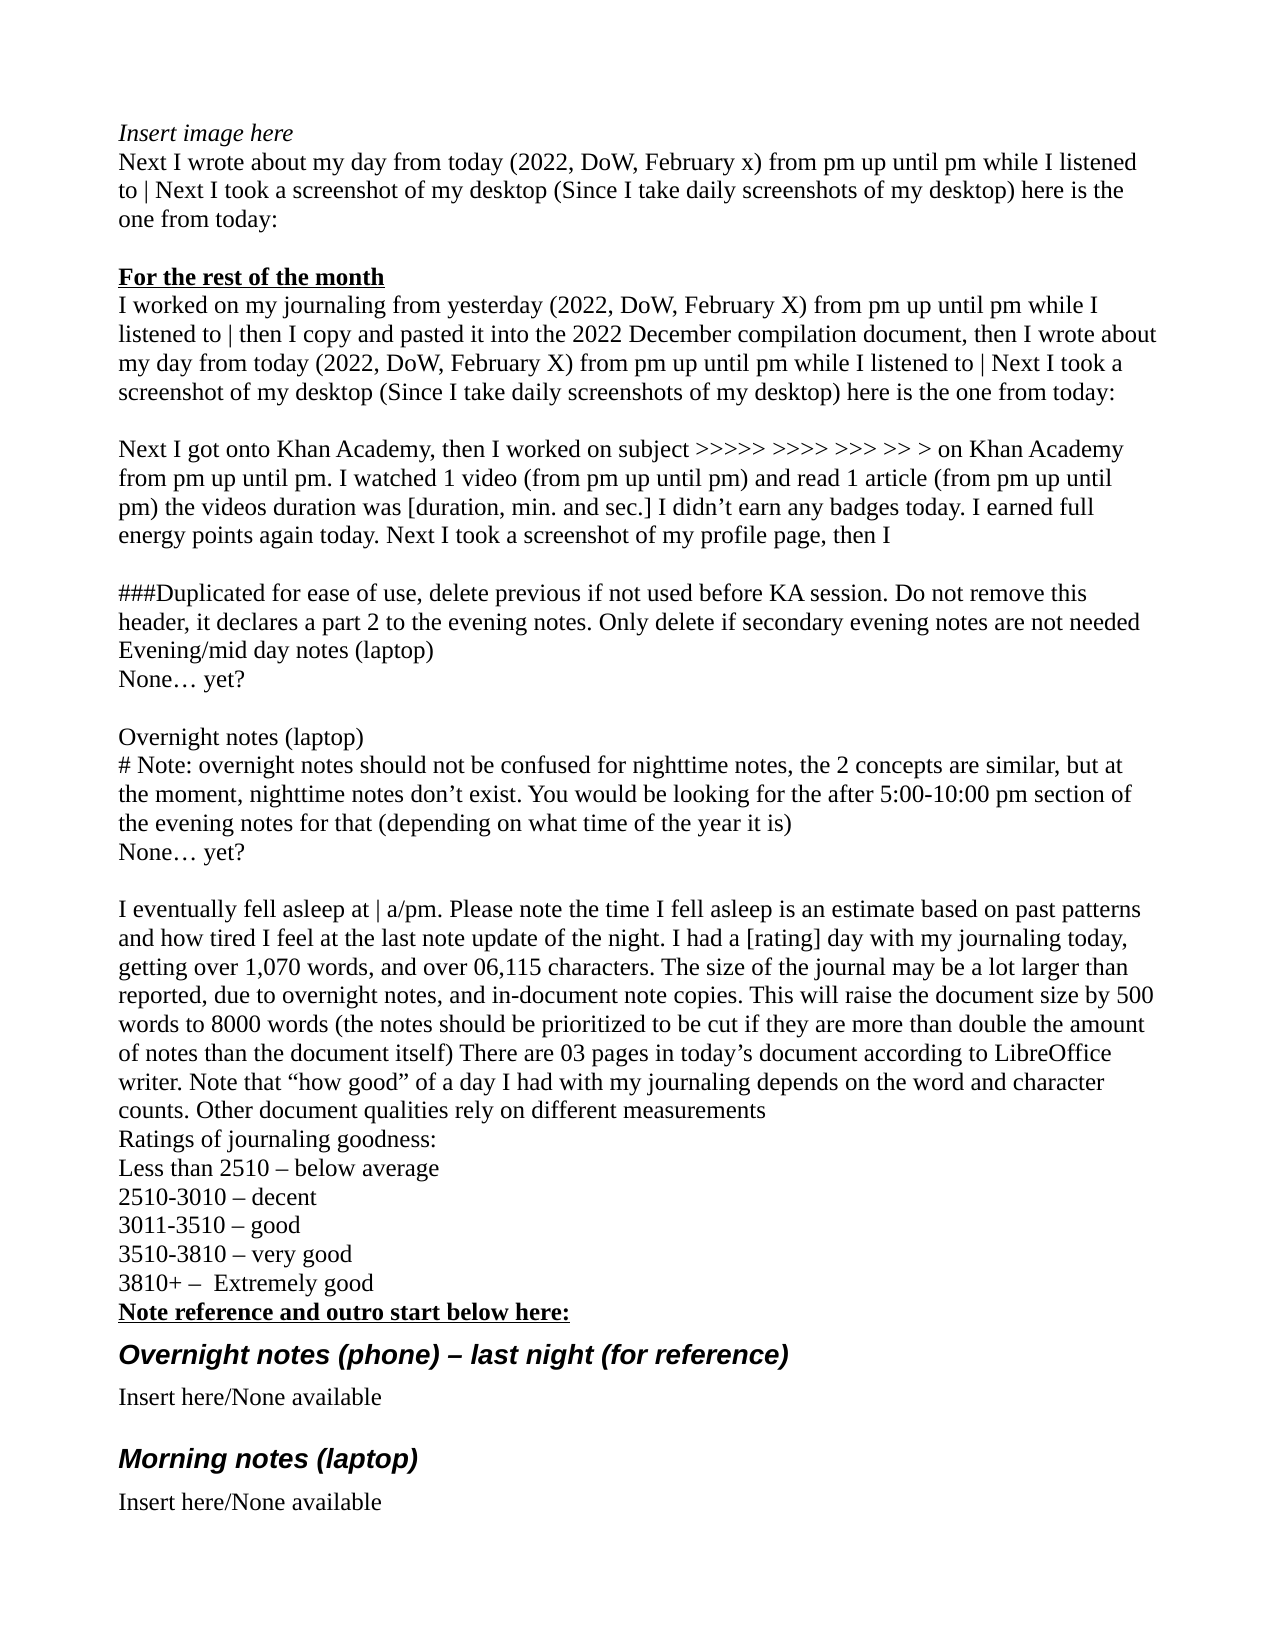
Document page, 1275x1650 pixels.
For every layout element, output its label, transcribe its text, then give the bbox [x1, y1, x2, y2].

text 3510-3810 – very good [118, 1239, 1157, 1268]
text Next I got onto Khan Academy, then I worked on subject >>>>> >>>> >>> >> > on Khan Academy from pm up until pm. I watched 1 video (from pm up until pm) and read 1 article (from pm up until pm) the videos duration was [duration, min. and sec.] I didn’t earn any badges today. I earned full energy points again today. Next I took a screenshot of my profile page, then I [118, 434, 1157, 549]
text Less than 2510 – below average [118, 1153, 1157, 1182]
text Overnight notes (laptop) [118, 722, 1157, 751]
text 2510-3010 – decent [118, 1182, 1157, 1211]
text None… yet? [118, 837, 1157, 866]
text Insert here/None available [118, 1382, 1157, 1411]
text I worked on my journaling from yesterday (2022, DoW, February X) from pm up until pm while I listened to | then I copy and pasted it into the 2022 December compilation document, then I wrote about my day from today (2022, DoW, February X) from pm up until pm while I listened to | Next I took a screenshot of my desktop (Since I take daily screenshots of my desktop) here is the one from today: [118, 291, 1157, 406]
subtitle Overnight notes (phone) – last night (for reference) [118, 1338, 1157, 1370]
text Evening/mid day notes (laptop) [118, 636, 1157, 664]
text Ratings of journaling goodness: [118, 1124, 1157, 1153]
text # Note: overnight notes should not be confused for nighttime notes, the 2 concepts are similar, but at the moment, nighttime notes don’t exist. You would be looking for the after 5:00-10:00 pm section of the evening notes for that (depending on what time of the year it is) [118, 751, 1157, 837]
subtitle Morning notes (laptop) [118, 1443, 1157, 1474]
text Next I wrote about my day from today (2022, DoW, February x) from pm up until pm while I listened to | Next I took a screenshot of my desktop (Since I take daily screenshots of my desktop) here is the one from today: [118, 147, 1157, 233]
text Insert image here [118, 118, 1157, 147]
text None… yet? [118, 664, 1157, 693]
text 3810+ – Extremely good [118, 1268, 1157, 1297]
text For the rest of the month [118, 262, 1157, 291]
text ###Duplicated for ease of use, delete previous if not used before KA session. Do not remove this header, it declares a part 2 to the evening notes. Only delete if secondary evening notes are not needed [118, 578, 1157, 636]
text I eventually fell asleep at | a/pm. Please note the time I fell asleep is an estimate based on past patterns and how tired I feel at the last note update of the night. I had a [rating] day with my journaling today, getting over 1,070 words, and over 06,115 characters. The size of the journal may be a lot larger than reported, due to overnight notes, and in-document note copies. This will raise the document size by 500 words to 8000 words (the notes should be prioritized to be cut if they are more than double the amount of notes than the document itself) There are 03 pages in today’s document according to LibreOffice writer. Note that “how good” of a day I had with my journaling depends on the word and character counts. Other document qualities rely on different measurements [118, 894, 1157, 1124]
text 3011-3510 – good [118, 1211, 1157, 1239]
text Insert here/None available [118, 1487, 1157, 1516]
text Note reference and outro start below here: [118, 1297, 1157, 1326]
